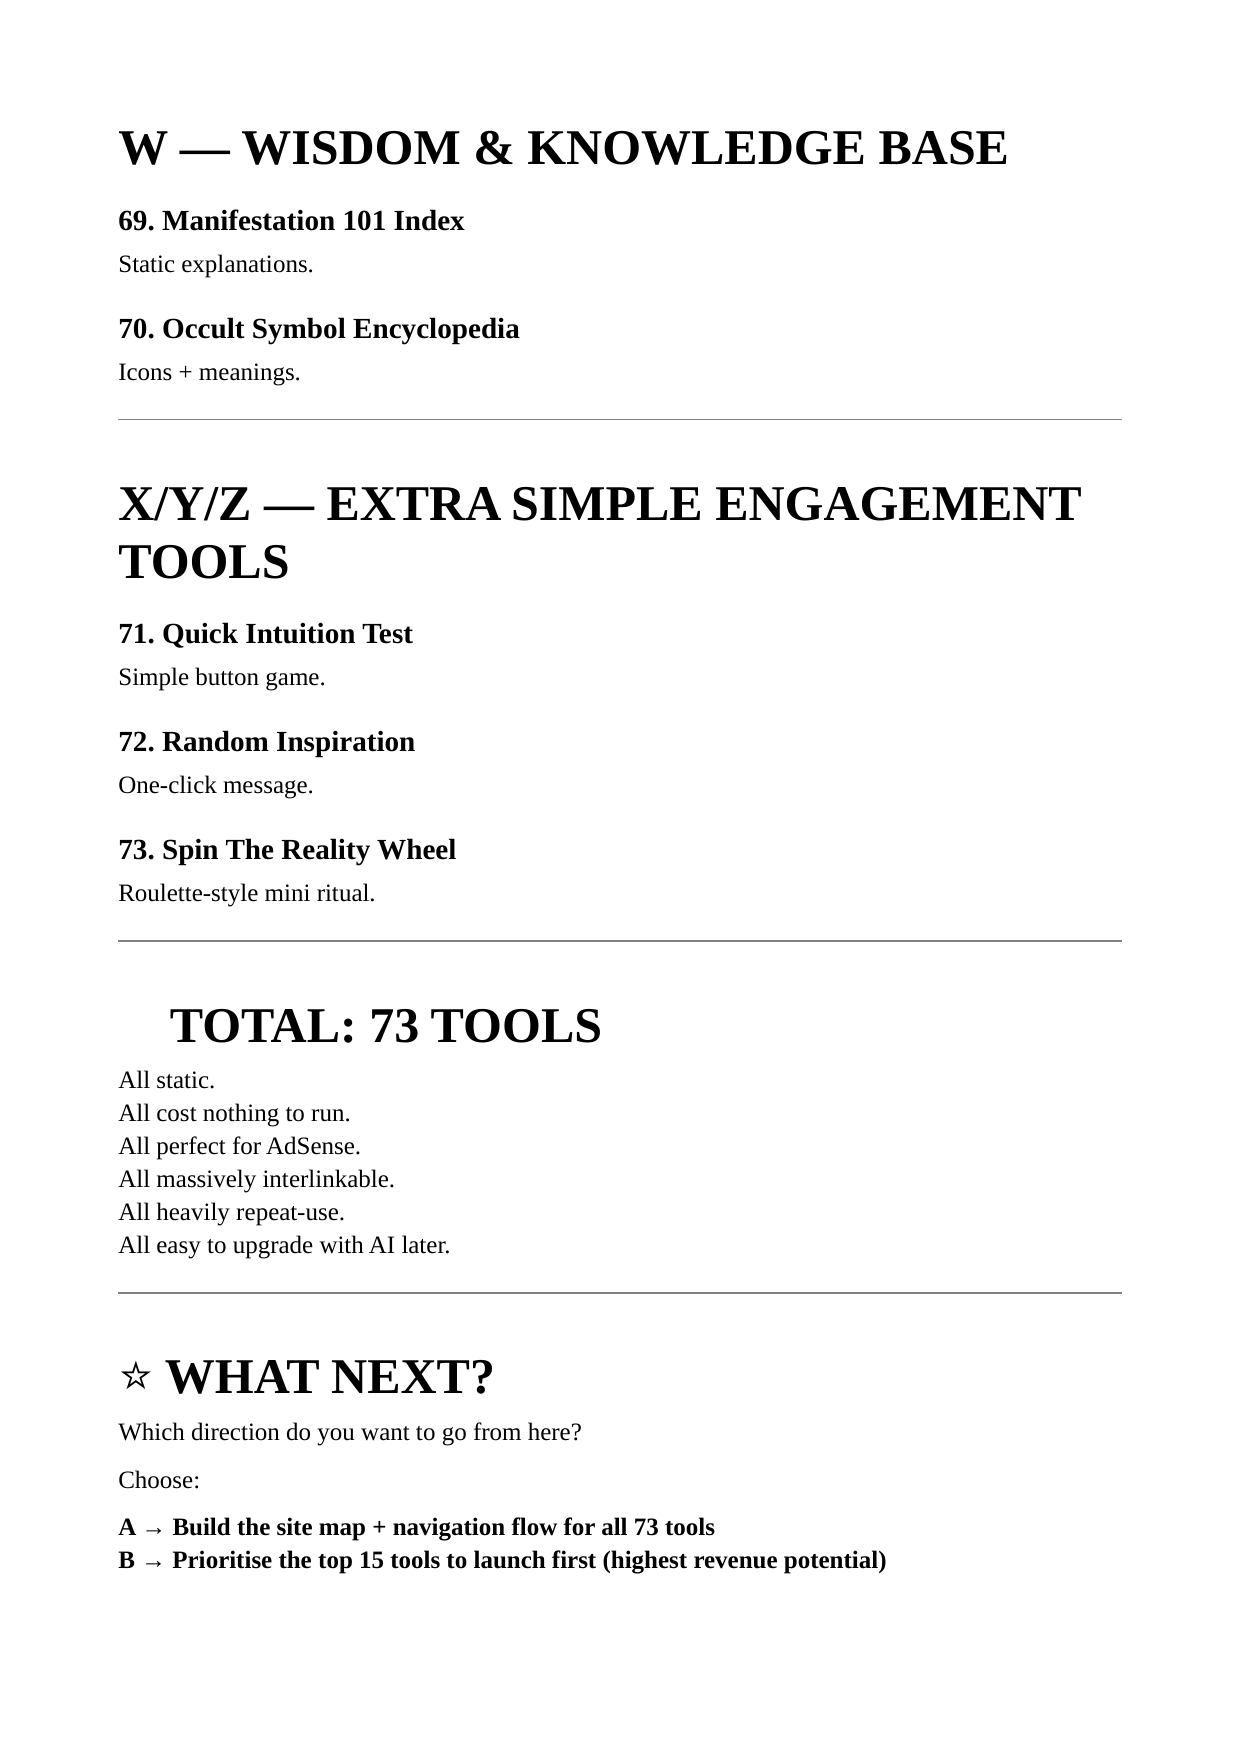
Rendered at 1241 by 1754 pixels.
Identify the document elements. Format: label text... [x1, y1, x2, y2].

subtitle W — WISDOM & KNOWLEDGE BASE [118, 118, 1122, 176]
text Static explanations. [118, 249, 1122, 277]
text Choose: [118, 1465, 1122, 1494]
subtitle 73. Spin The Reality Wheel [118, 832, 1122, 866]
subtitle 69. Manifestation 101 Index [118, 203, 1122, 236]
subtitle 71. Quick Intuition Test [118, 616, 1122, 649]
text Icons + meanings. [118, 357, 1122, 386]
text One-click message. [118, 770, 1122, 799]
subtitle ⭐ WHAT NEXT? [118, 1347, 1122, 1405]
subtitle 70. Occult Symbol Encyclopedia [118, 311, 1122, 344]
text Simple button game. [118, 662, 1122, 691]
text Roulette-style mini ritual. [118, 878, 1122, 907]
subtitle X/Y/Z — EXTRA SIMPLE ENGAGEMENT TOOLS [118, 474, 1122, 589]
text All static. All cost nothing to run. All perfect for AdSense. All massively interlinkable. All heavily repeat-use. All easy to upgrade with AI later. [118, 1065, 1122, 1259]
subtitle 🚀 TOTAL: 73 TOOLS [118, 995, 1122, 1053]
subtitle 72. Random Inspiration [118, 724, 1122, 758]
text Which direction do you want to go from here? [118, 1417, 1122, 1446]
text A → Build the site map + navigation flow for all 73 tools B → Prioritise the top 15 tools to launch first (highest revenue potential) [118, 1512, 1122, 1574]
